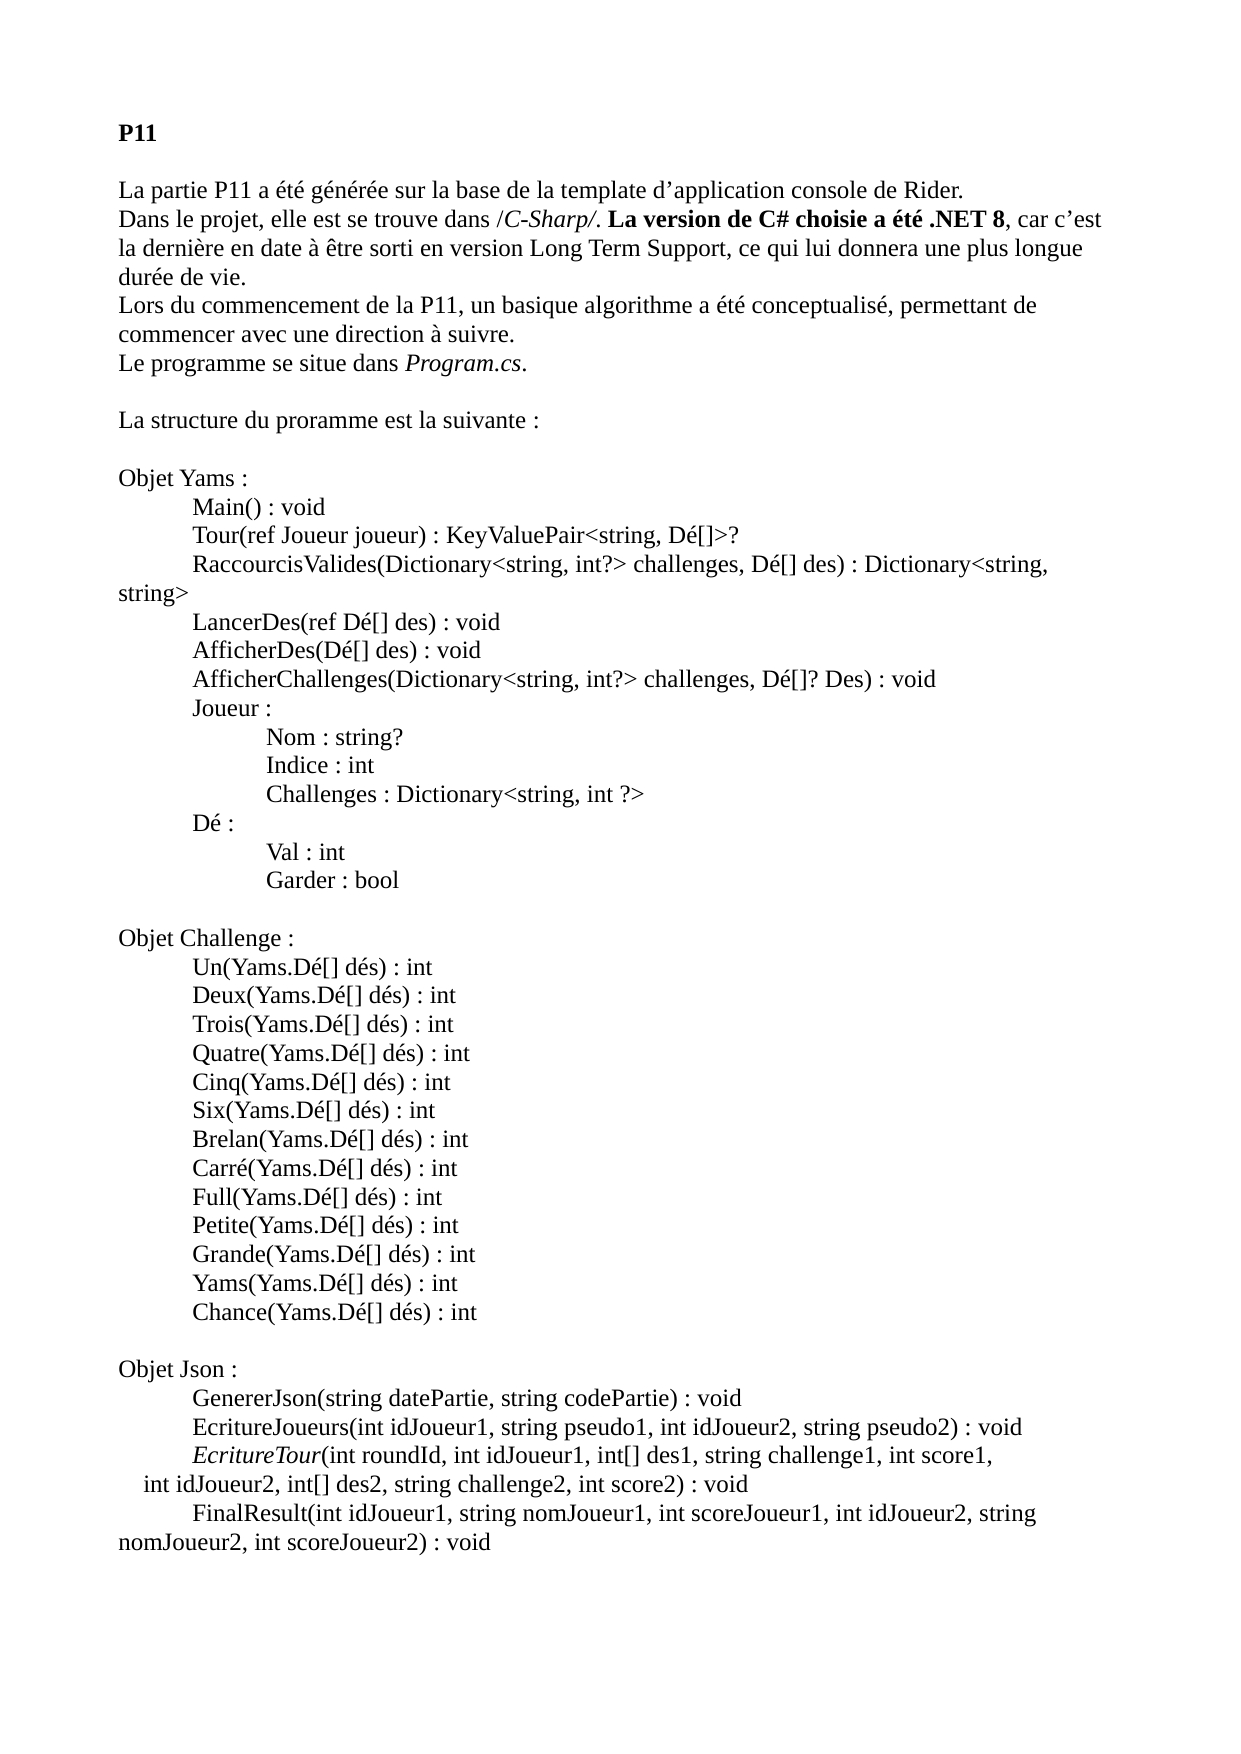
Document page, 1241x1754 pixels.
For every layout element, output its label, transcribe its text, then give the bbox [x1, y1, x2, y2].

text Cinq(Yams.Dé[] dés) : int [118, 1067, 1122, 1096]
text La structure du proramme est la suivante : [118, 406, 1122, 434]
text FinalResult(int idJoueur1, string nomJoueur1, int scoreJoueur1, int idJoueur2, string nomJoueur2, int scoreJoueur2) : void [118, 1498, 1122, 1556]
text Objet Challenge : [118, 923, 1122, 952]
text Quatre(Yams.Dé[] dés) : int [118, 1038, 1122, 1067]
text Le programme se situe dans Program.cs. [118, 348, 1122, 377]
text Un(Yams.Dé[] dés) : int [118, 952, 1122, 981]
text Grande(Yams.Dé[] dés) : int [118, 1239, 1122, 1268]
text Tour(ref Joueur joueur) : KeyValuePair<string, Dé[]>? [118, 521, 1122, 549]
text Chance(Yams.Dé[] dés) : int [118, 1297, 1122, 1326]
text Carré(Yams.Dé[] dés) : int [118, 1153, 1122, 1182]
text LancerDes(ref Dé[] des) : void [118, 607, 1122, 636]
text AfficherDes(Dé[] des) : void [118, 636, 1122, 664]
text Petite(Yams.Dé[] dés) : int [118, 1211, 1122, 1239]
text Six(Yams.Dé[] dés) : int [118, 1096, 1122, 1124]
text Val : int [118, 837, 1122, 866]
text Full(Yams.Dé[] dés) : int [118, 1182, 1122, 1211]
text Garder : bool [118, 866, 1122, 894]
text Lors du commencement de la P11, un basique algorithme a été conceptualisé, permettant de commencer avec une direction à suivre. [118, 291, 1122, 348]
text Challenges : Dictionary<string, int ?> [118, 779, 1122, 808]
text P11 [118, 118, 1122, 147]
text EcritureTour(int roundId, int idJoueur1, int[] des1, string challenge1, int score1, int idJoueur2, int[] des2, string challenge2, int score2) : void [118, 1441, 1122, 1498]
text Dans le projet, elle est se trouve dans /C-Sharp/. La version de C# choisie a été .NET 8, car c’est la dernière en date à être sorti en version Long Term Support, ce qui lui donnera une plus longue durée de vie. [118, 204, 1122, 291]
text Main() : void [118, 492, 1122, 521]
text AfficherChallenges(Dictionary<string, int?> challenges, Dé[]? Des) : void [118, 664, 1122, 693]
text Trois(Yams.Dé[] dés) : int [118, 1009, 1122, 1038]
text Dé : [118, 808, 1122, 837]
text Objet Json : [118, 1354, 1122, 1383]
text GenererJson(string datePartie, string codePartie) : void [118, 1383, 1122, 1412]
text EcritureJoueurs(int idJoueur1, string pseudo1, int idJoueur2, string pseudo2) : void [118, 1412, 1122, 1441]
text La partie P11 a été générée sur la base de la template d’application console de Rider. [118, 176, 1122, 204]
text Yams(Yams.Dé[] dés) : int [118, 1268, 1122, 1297]
text RaccourcisValides(Dictionary<string, int?> challenges, Dé[] des) : Dictionary<string, string> [118, 549, 1122, 607]
text Joueur : [118, 693, 1122, 722]
text Deux(Yams.Dé[] dés) : int [118, 981, 1122, 1009]
text Indice : int [118, 751, 1122, 779]
text Nom : string? [118, 722, 1122, 751]
text Brelan(Yams.Dé[] dés) : int [118, 1124, 1122, 1153]
text Objet Yams : [118, 463, 1122, 492]
